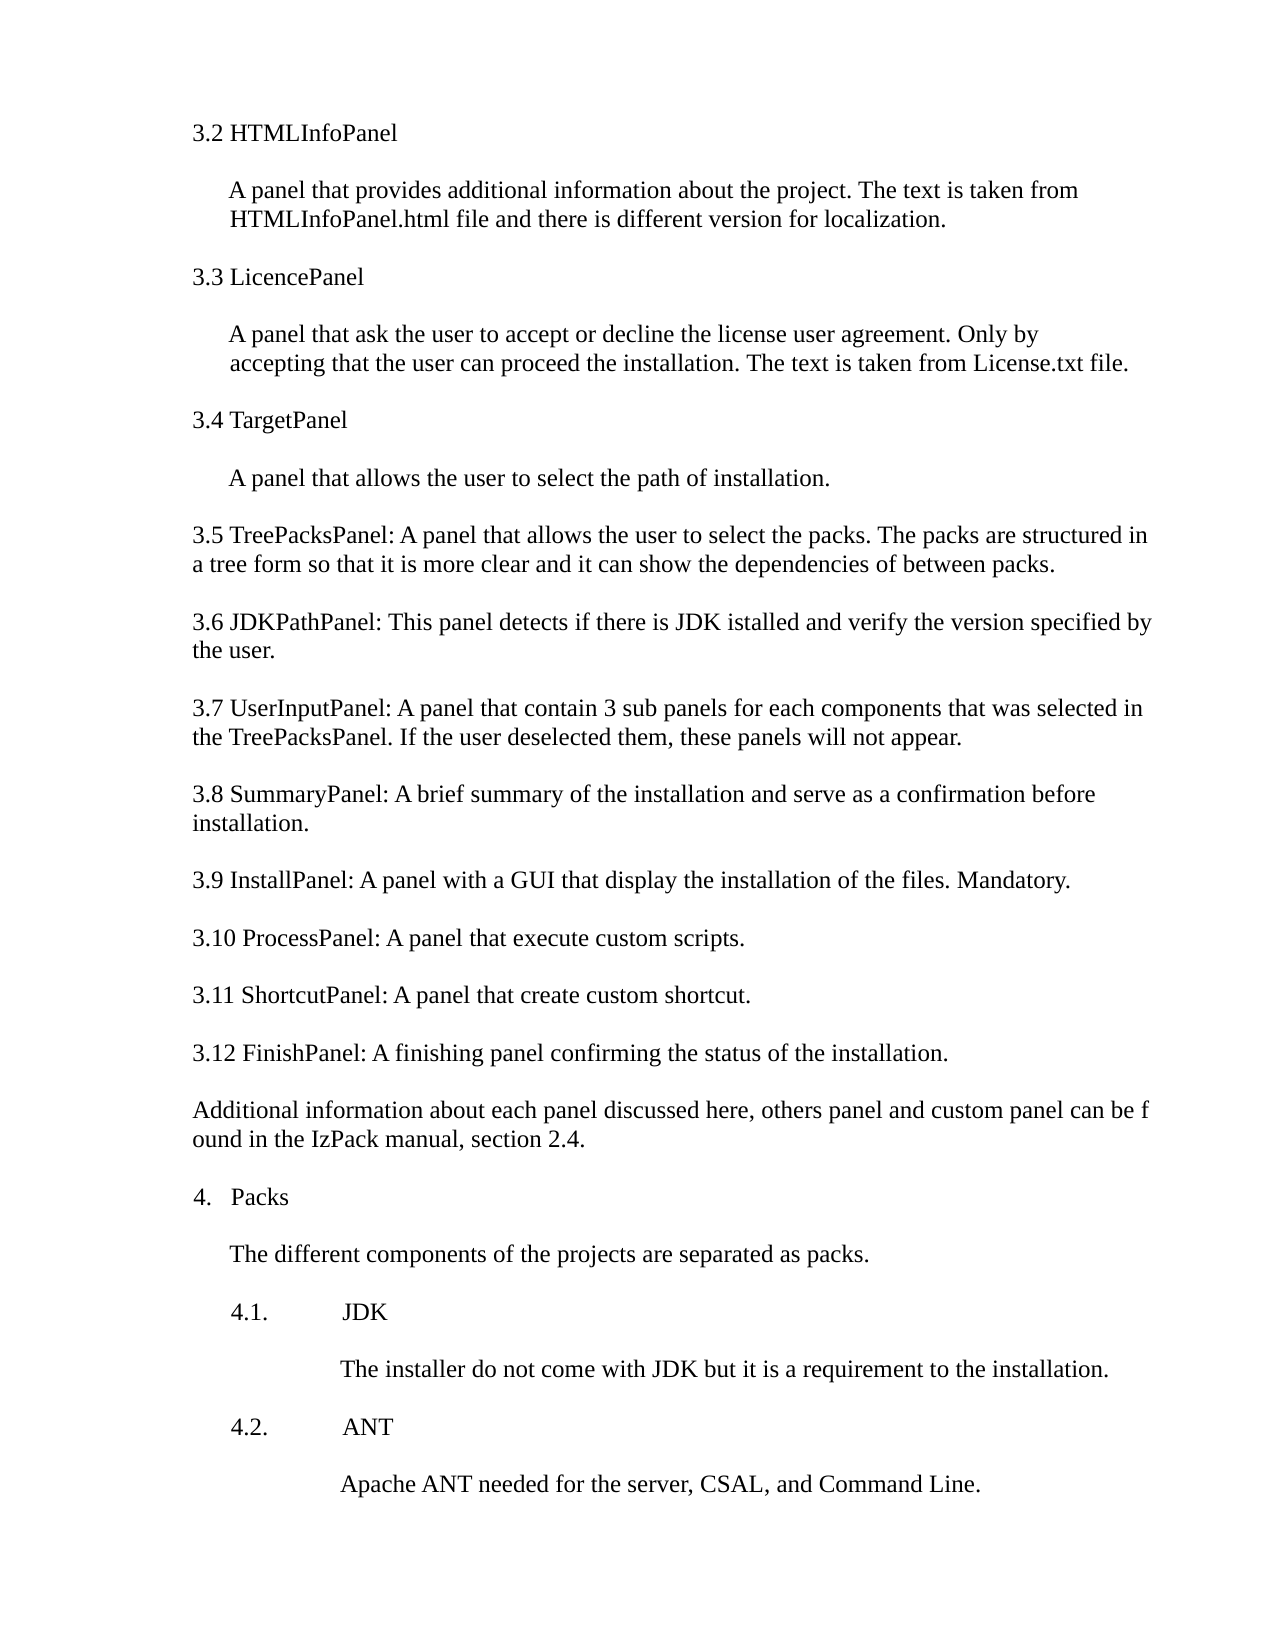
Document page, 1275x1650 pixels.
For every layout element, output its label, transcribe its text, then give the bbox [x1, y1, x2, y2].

text 3.3 LicencePanel [118, 262, 1157, 291]
list JDK [231, 1297, 1157, 1326]
text 3.12 FinishPanel: A finishing panel confirming the status of the installation. [118, 1038, 1157, 1067]
text Apache ANT needed for the server, CSAL, and Command Line. [118, 1469, 1157, 1498]
list A panel that provides additional information about the project. The text is taken from HTMLInfoPanel.html file and there is different version for localization. [118, 176, 1157, 233]
text A panel that allows the user to select the path of installation. [118, 463, 1157, 492]
text 3.11 ShortcutPanel: A panel that create custom shortcut. [118, 981, 1157, 1009]
text 3.8 SummaryPanel: A brief summary of the installation and serve as a confirmation before installation. [118, 779, 1157, 837]
text A panel that ask the user to accept or decline the license user agreement. Only by accepting that the user can proceed the installation. The text is taken from License.txt file. [118, 319, 1157, 377]
text 3.6 JDKPathPanel: This panel detects if there is JDK istalled and verify the version specified by the user. [118, 607, 1157, 664]
list Packs [193, 1182, 1157, 1211]
text The different components of the projects are separated as packs. [118, 1239, 1157, 1268]
text Additional information about each panel discussed here, others panel and custom panel can be f ound in the IzPack manual, section 2.4. [118, 1096, 1157, 1153]
list 3.2 HTMLInfoPanel [118, 118, 1157, 147]
text 3.9 InstallPanel: A panel with a GUI that display the installation of the files. Mandatory. [118, 866, 1157, 894]
list ANT [231, 1412, 1157, 1441]
text 3.7 UserInputPanel: A panel that contain 3 sub panels for each components that was selected in the TreePacksPanel. If the user deselected them, these panels will not appear. [118, 693, 1157, 751]
text 3.4 TargetPanel [118, 406, 1157, 434]
text The installer do not come with JDK but it is a requirement to the installation. [118, 1354, 1157, 1383]
text 3.10 ProcessPanel: A panel that execute custom scripts. [118, 923, 1157, 952]
text 3.5 TreePacksPanel: A panel that allows the user to select the packs. The packs are structured in a tree form so that it is more clear and it can show the dependencies of between packs. [118, 521, 1157, 578]
